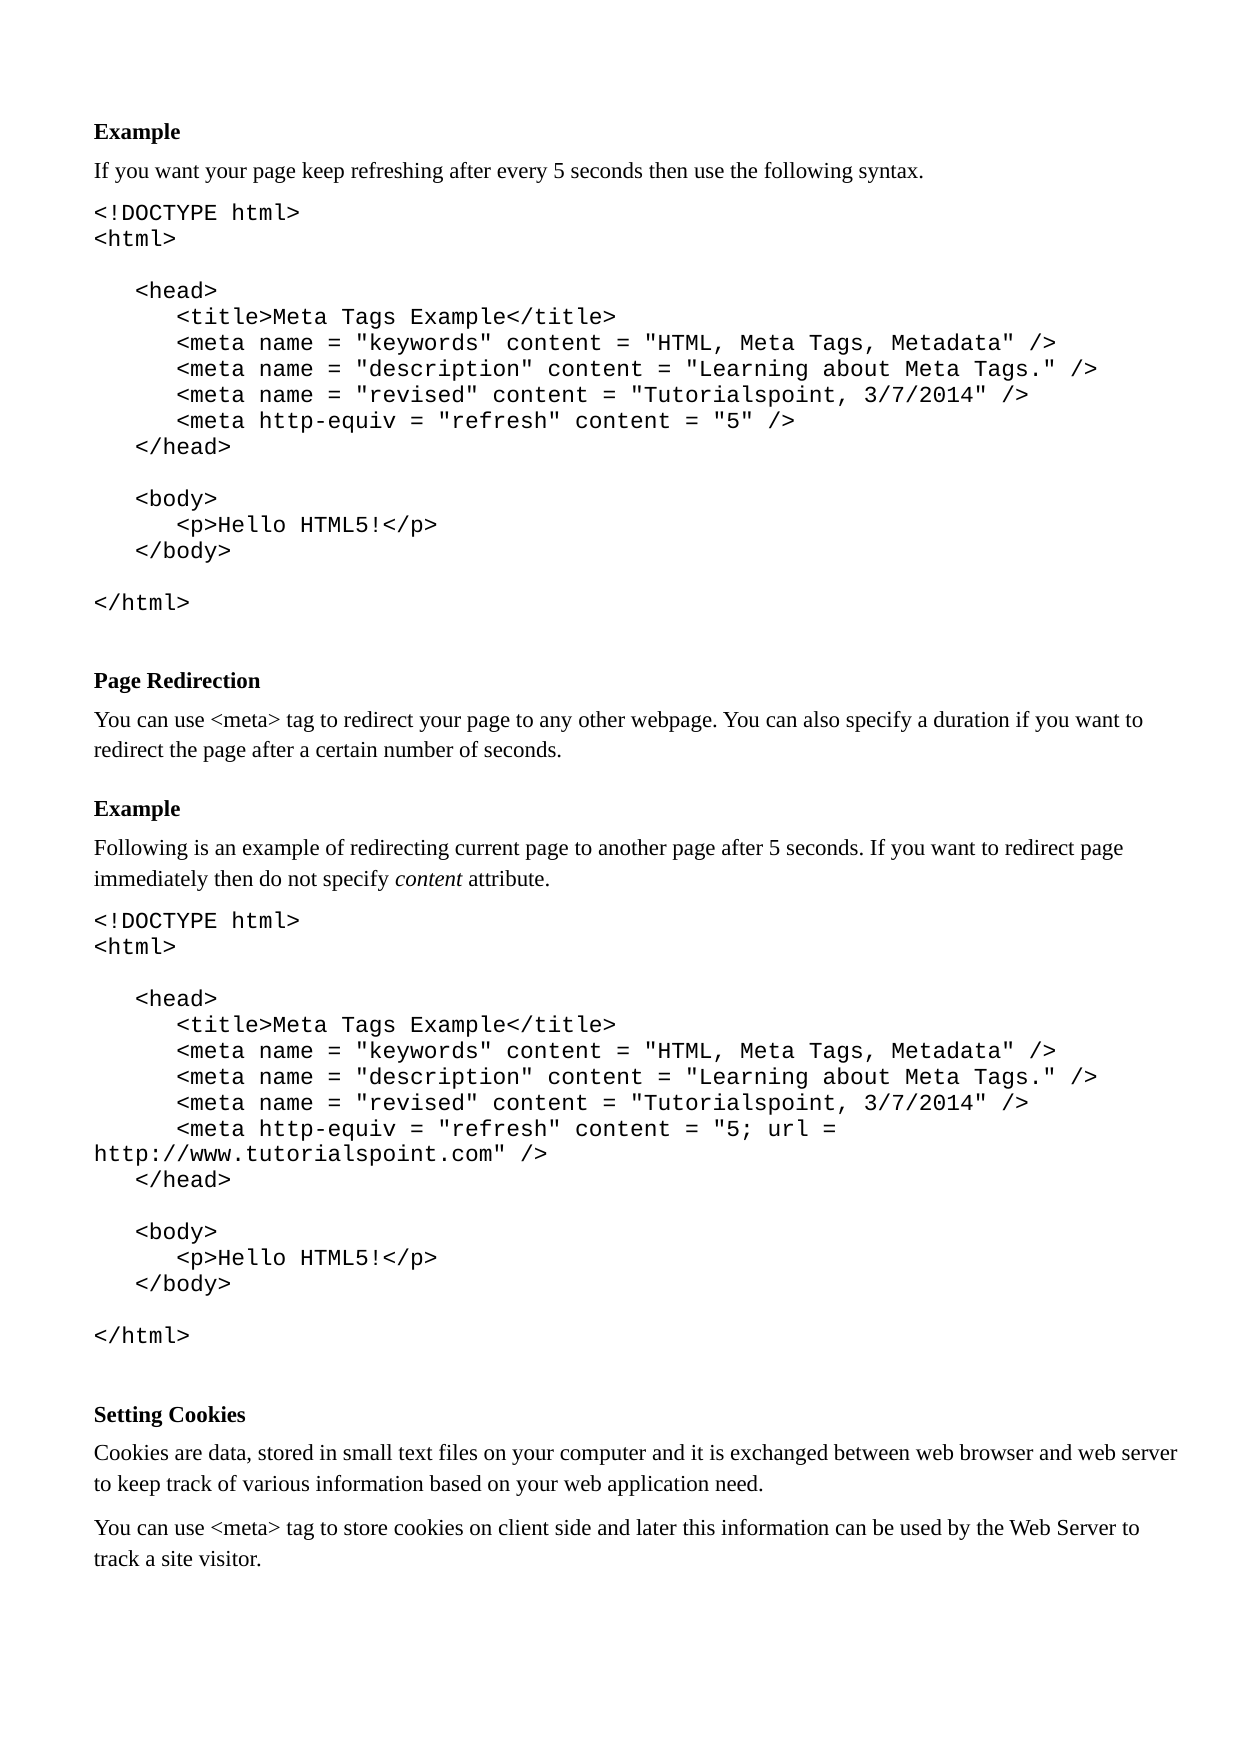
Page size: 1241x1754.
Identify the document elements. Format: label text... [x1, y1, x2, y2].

text <meta name = "description" content = "Learning about Meta Tags." /> [94, 357, 1181, 383]
text <head> [94, 279, 1181, 306]
text <title>Meta Tags Example</title> [94, 306, 1181, 331]
text <head> [94, 987, 1181, 1013]
text <p>Hello HTML5!</p> [94, 513, 1181, 539]
text Following is an example of redirecting current page to another page after 5 seconds. If you want to redirect page immediately then do not specify content attribute. [94, 834, 1181, 891]
text You can use <meta> tag to store cookies on client side and later this information can be used by the Web Server to track a site visitor. [94, 1514, 1181, 1571]
text <meta name = "revised" content = "Tutorialspoint, 3/7/2014" /> [94, 1091, 1181, 1117]
text If you want your page keep refreshing after every 5 seconds then use the following syntax. [94, 157, 1181, 183]
subtitle Setting Cookies [94, 1401, 1181, 1427]
text <!DOCTYPE html> [94, 202, 1181, 228]
text <!DOCTYPE html> [94, 909, 1181, 935]
text <body> [94, 1221, 1181, 1247]
subtitle Example [94, 796, 1181, 822]
text </head> [94, 1169, 1181, 1195]
text <body> [94, 487, 1181, 513]
subtitle Page Redirection [94, 667, 1181, 693]
text You can use <meta> tag to redirect your page to any other webpage. You can also specify a duration if you want to redirect the page after a certain number of seconds. [94, 706, 1181, 762]
text <p>Hello HTML5!</p> [94, 1247, 1181, 1272]
text <title>Meta Tags Example</title> [94, 1013, 1181, 1039]
text </html> [94, 591, 1181, 617]
text </body> [94, 1272, 1181, 1298]
text <meta name = "description" content = "Learning about Meta Tags." /> [94, 1065, 1181, 1091]
text <meta name = "keywords" content = "HTML, Meta Tags, Metadata" /> [94, 1039, 1181, 1065]
text <meta name = "revised" content = "Tutorialspoint, 3/7/2014" /> [94, 383, 1181, 409]
text Cookies are data, stored in small text files on your computer and it is exchanged between web browser and web server to keep track of various information based on your web application need. [94, 1439, 1181, 1496]
text <meta http-equiv = "refresh" content = "5" /> [94, 409, 1181, 435]
text </html> [94, 1324, 1181, 1350]
text <html> [94, 935, 1181, 961]
text </body> [94, 539, 1181, 565]
subtitle Example [94, 118, 1181, 144]
text <meta name = "keywords" content = "HTML, Meta Tags, Metadata" /> [94, 331, 1181, 357]
text </head> [94, 435, 1181, 461]
text <html> [94, 228, 1181, 254]
text <meta http-equiv = "refresh" content = "5; url = http://www.tutorialspoint.com" /> [94, 1117, 1181, 1169]
